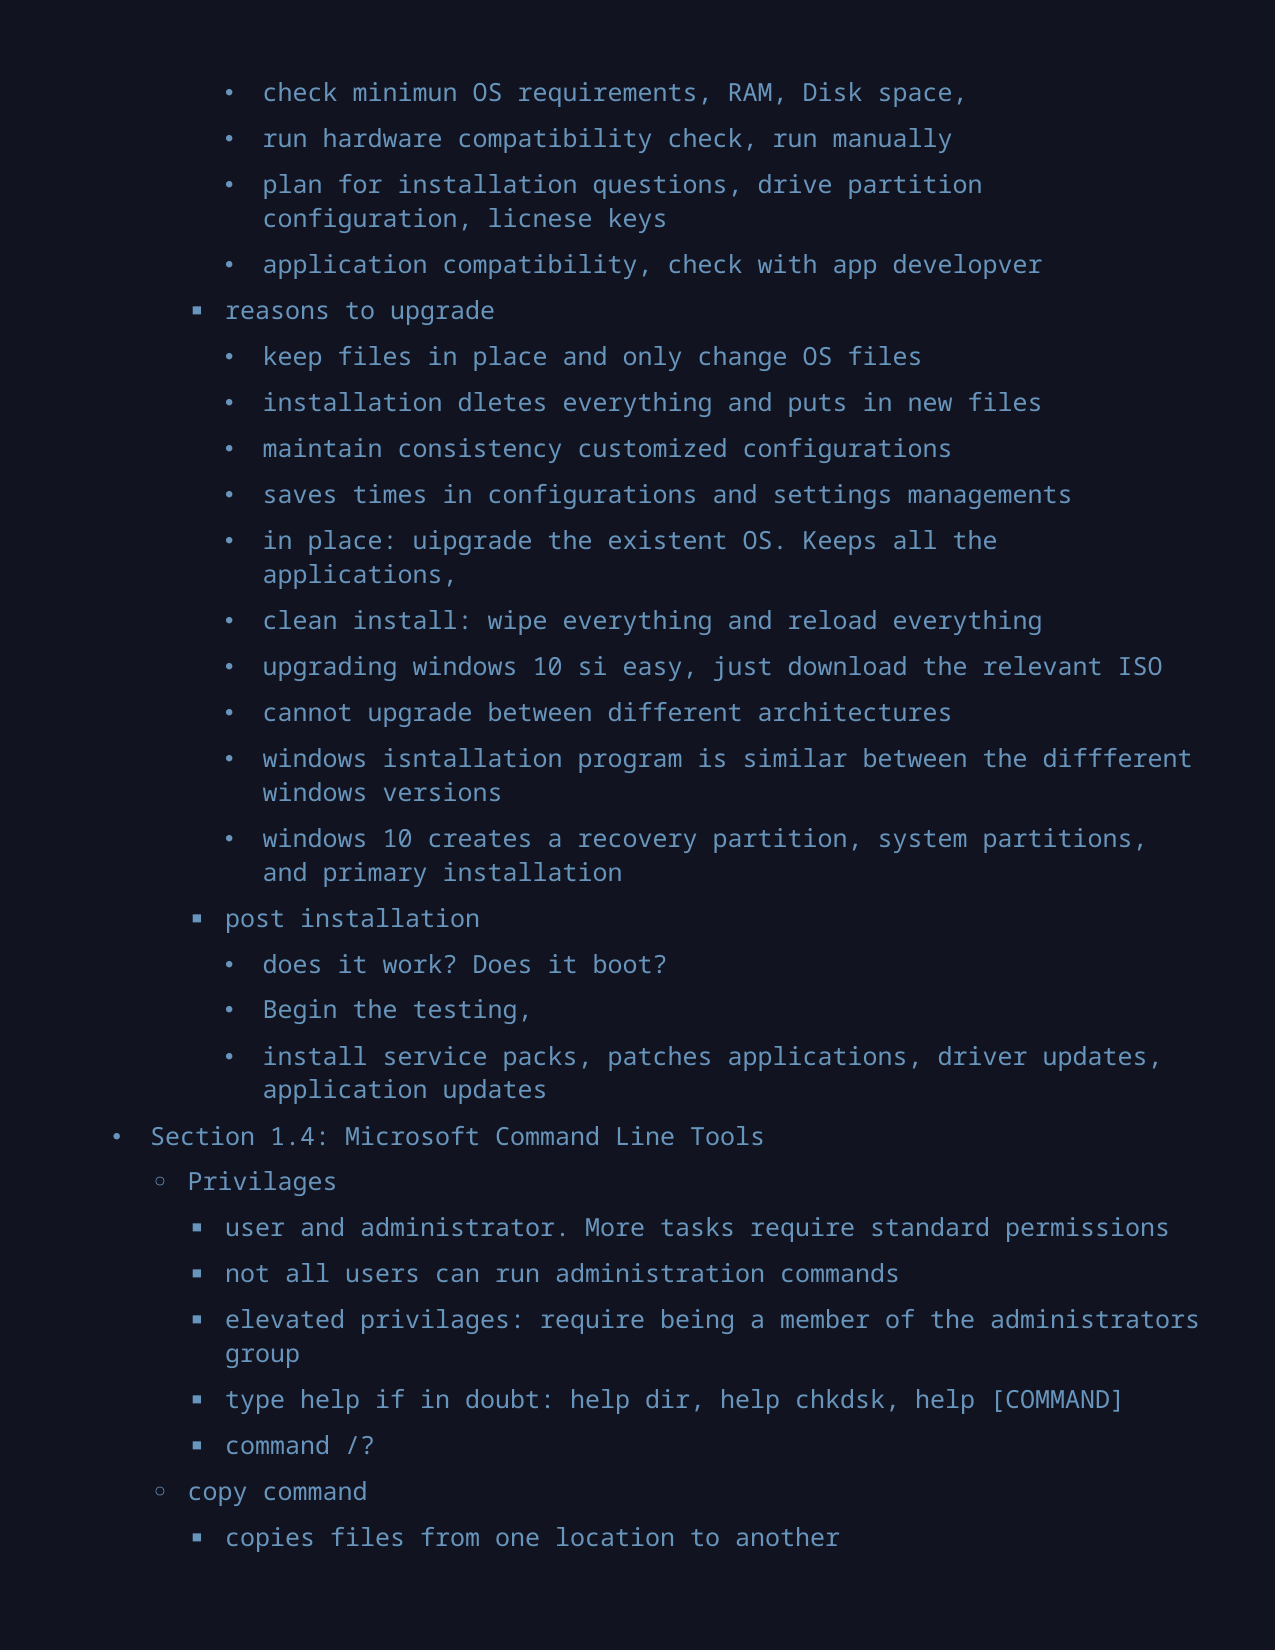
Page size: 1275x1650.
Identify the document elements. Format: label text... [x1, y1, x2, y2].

list user and administrator. More tasks require standard permissions [187, 1210, 1200, 1244]
list saves times in configurations and settings managements [225, 477, 1200, 511]
list not all users can run administration commands [187, 1256, 1200, 1290]
list keep files in place and only change OS files [225, 339, 1200, 373]
list Privilages [150, 1164, 1200, 1198]
list command /? [187, 1428, 1200, 1462]
list windows isntallation program is similar between the diffferent windows versions [225, 740, 1200, 808]
list plan for installation questions, drive partition configuration, licnese keys [225, 167, 1200, 235]
list application compatibility, check with app developver [225, 247, 1200, 281]
list upgrading windows 10 si easy, just download the relevant ISO [225, 648, 1200, 682]
list reasons to upgrade [187, 293, 1200, 327]
list type help if in doubt: help dir, help chkdsk, help [COMMAND] [187, 1382, 1200, 1416]
list run hardware compatibility check, run manually [225, 121, 1200, 155]
list check minimun OS requirements, RAM, Disk space, [225, 75, 1200, 109]
list Section 1.4: Microsoft Command Line Tools [112, 1118, 1200, 1152]
list does it work? Does it boot? [225, 946, 1200, 980]
list elevated privilages: require being a member of the administrators group [187, 1302, 1200, 1370]
list cannot upgrade between different architectures [225, 694, 1200, 728]
list copy command [150, 1474, 1200, 1508]
list windows 10 creates a recovery partition, system partitions, and primary installation [225, 820, 1200, 888]
list installation dletes everything and puts in new files [225, 385, 1200, 419]
list maintain consistency customized configurations [225, 431, 1200, 465]
list Begin the testing, [225, 992, 1200, 1026]
list clean install: wipe everything and reload everything [225, 602, 1200, 637]
list install service packs, patches applications, driver updates, application updates [225, 1038, 1200, 1106]
list post installation [187, 900, 1200, 934]
list copies files from one location to another [187, 1520, 1200, 1554]
list in place: uipgrade the existent OS. Keeps all the applications, [225, 522, 1200, 591]
